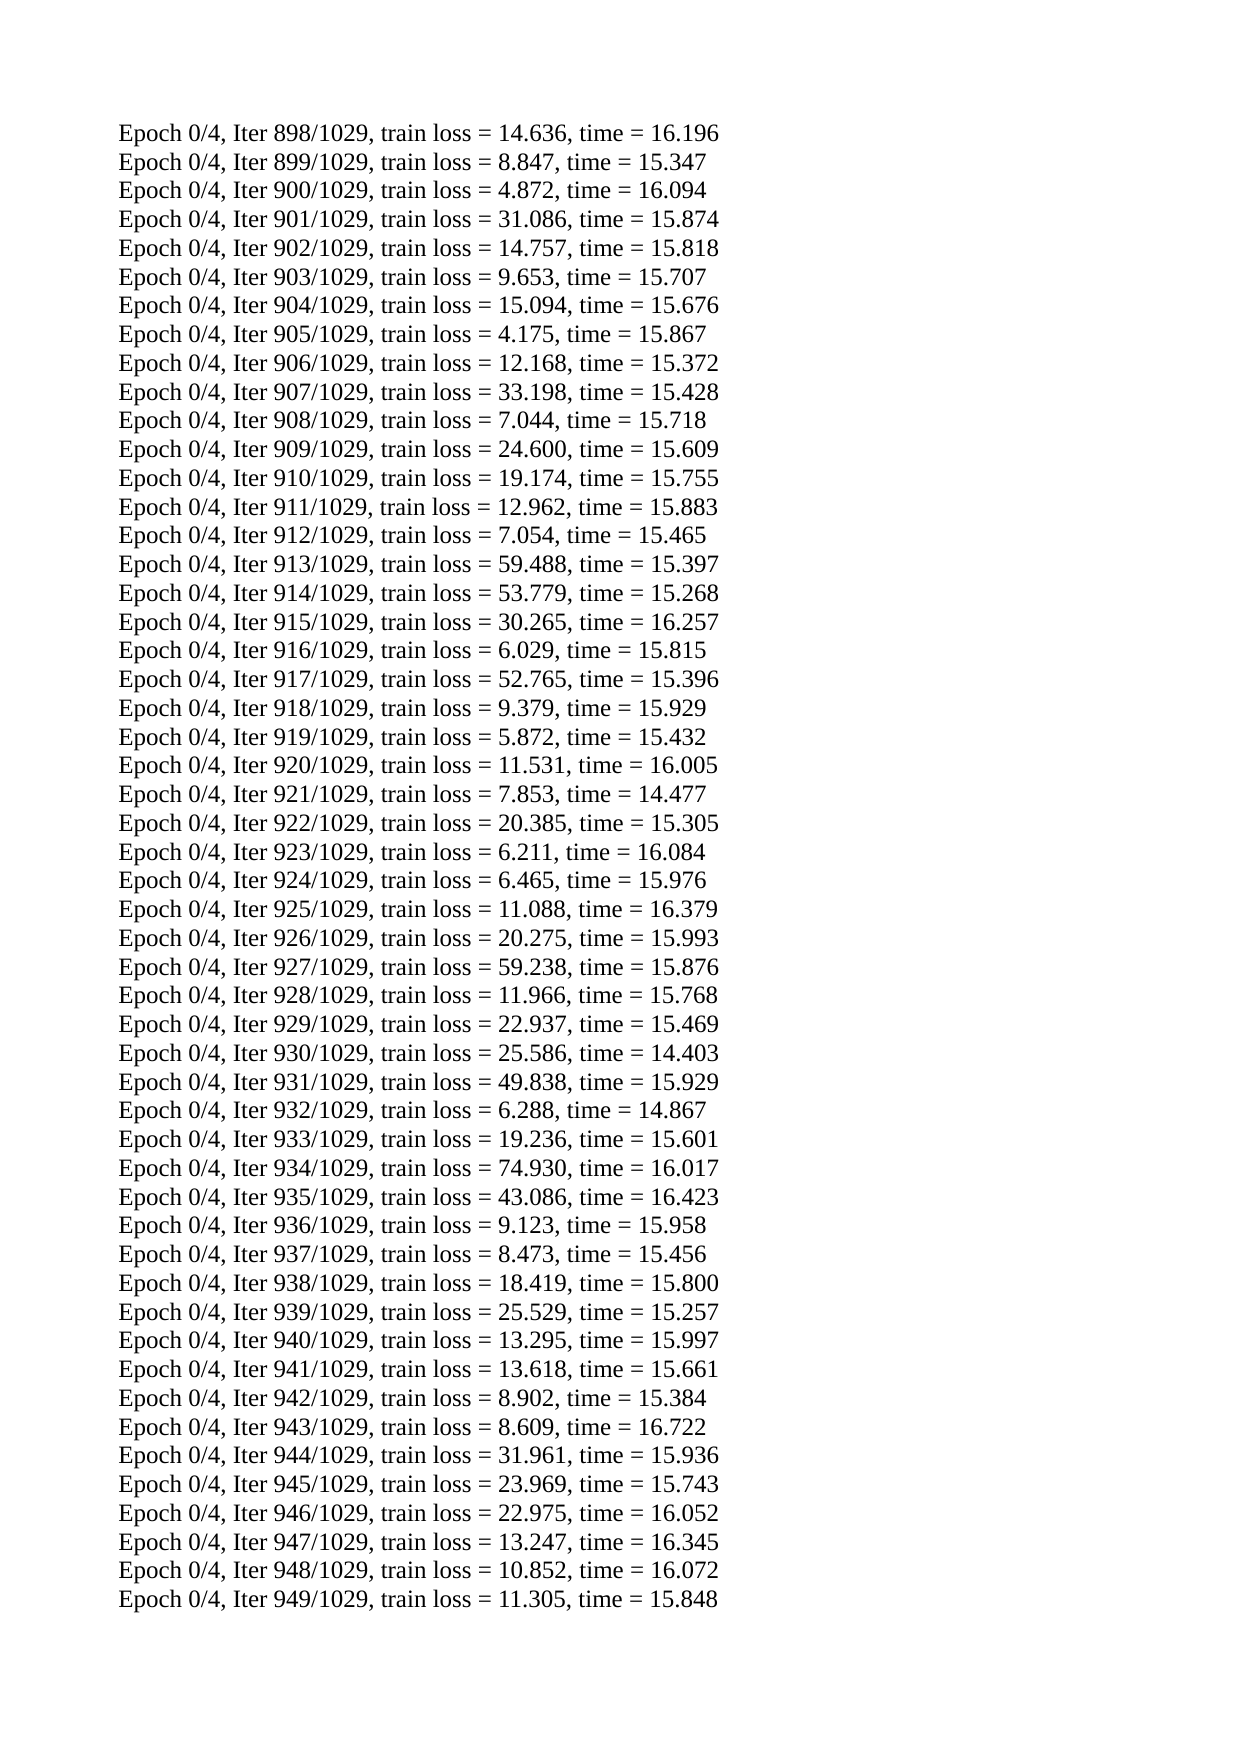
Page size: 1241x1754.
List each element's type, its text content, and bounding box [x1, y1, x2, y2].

text Epoch 0/4, Iter 920/1029, train loss = 11.531, time = 16.005 [118, 751, 1122, 779]
text Epoch 0/4, Iter 902/1029, train loss = 14.757, time = 15.818 [118, 233, 1122, 262]
text Epoch 0/4, Iter 932/1029, train loss = 6.288, time = 14.867 [118, 1096, 1122, 1124]
text Epoch 0/4, Iter 930/1029, train loss = 25.586, time = 14.403 [118, 1038, 1122, 1067]
text Epoch 0/4, Iter 934/1029, train loss = 74.930, time = 16.017 [118, 1153, 1122, 1182]
text Epoch 0/4, Iter 946/1029, train loss = 22.975, time = 16.052 [118, 1498, 1122, 1527]
text Epoch 0/4, Iter 927/1029, train loss = 59.238, time = 15.876 [118, 952, 1122, 981]
text Epoch 0/4, Iter 911/1029, train loss = 12.962, time = 15.883 [118, 492, 1122, 521]
text Epoch 0/4, Iter 921/1029, train loss = 7.853, time = 14.477 [118, 779, 1122, 808]
text Epoch 0/4, Iter 919/1029, train loss = 5.872, time = 15.432 [118, 722, 1122, 751]
text Epoch 0/4, Iter 943/1029, train loss = 8.609, time = 16.722 [118, 1412, 1122, 1441]
text Epoch 0/4, Iter 899/1029, train loss = 8.847, time = 15.347 [118, 147, 1122, 176]
text Epoch 0/4, Iter 906/1029, train loss = 12.168, time = 15.372 [118, 348, 1122, 377]
text Epoch 0/4, Iter 947/1029, train loss = 13.247, time = 16.345 [118, 1527, 1122, 1556]
text Epoch 0/4, Iter 905/1029, train loss = 4.175, time = 15.867 [118, 319, 1122, 348]
text Epoch 0/4, Iter 945/1029, train loss = 23.969, time = 15.743 [118, 1469, 1122, 1498]
text Epoch 0/4, Iter 939/1029, train loss = 25.529, time = 15.257 [118, 1297, 1122, 1326]
text Epoch 0/4, Iter 910/1029, train loss = 19.174, time = 15.755 [118, 463, 1122, 492]
text Epoch 0/4, Iter 944/1029, train loss = 31.961, time = 15.936 [118, 1441, 1122, 1469]
text Epoch 0/4, Iter 918/1029, train loss = 9.379, time = 15.929 [118, 693, 1122, 722]
text Epoch 0/4, Iter 909/1029, train loss = 24.600, time = 15.609 [118, 434, 1122, 463]
text Epoch 0/4, Iter 908/1029, train loss = 7.044, time = 15.718 [118, 406, 1122, 434]
text Epoch 0/4, Iter 898/1029, train loss = 14.636, time = 16.196 [118, 118, 1122, 147]
text Epoch 0/4, Iter 931/1029, train loss = 49.838, time = 15.929 [118, 1067, 1122, 1096]
text Epoch 0/4, Iter 941/1029, train loss = 13.618, time = 15.661 [118, 1354, 1122, 1383]
text Epoch 0/4, Iter 900/1029, train loss = 4.872, time = 16.094 [118, 176, 1122, 204]
text Epoch 0/4, Iter 922/1029, train loss = 20.385, time = 15.305 [118, 808, 1122, 837]
text Epoch 0/4, Iter 938/1029, train loss = 18.419, time = 15.800 [118, 1268, 1122, 1297]
text Epoch 0/4, Iter 917/1029, train loss = 52.765, time = 15.396 [118, 664, 1122, 693]
text Epoch 0/4, Iter 942/1029, train loss = 8.902, time = 15.384 [118, 1383, 1122, 1412]
text Epoch 0/4, Iter 903/1029, train loss = 9.653, time = 15.707 [118, 262, 1122, 291]
text Epoch 0/4, Iter 912/1029, train loss = 7.054, time = 15.465 [118, 521, 1122, 549]
text Epoch 0/4, Iter 907/1029, train loss = 33.198, time = 15.428 [118, 377, 1122, 406]
text Epoch 0/4, Iter 948/1029, train loss = 10.852, time = 16.072 [118, 1556, 1122, 1584]
text Epoch 0/4, Iter 937/1029, train loss = 8.473, time = 15.456 [118, 1239, 1122, 1268]
text Epoch 0/4, Iter 913/1029, train loss = 59.488, time = 15.397 [118, 549, 1122, 578]
text Epoch 0/4, Iter 904/1029, train loss = 15.094, time = 15.676 [118, 291, 1122, 319]
text Epoch 0/4, Iter 916/1029, train loss = 6.029, time = 15.815 [118, 636, 1122, 664]
text Epoch 0/4, Iter 933/1029, train loss = 19.236, time = 15.601 [118, 1124, 1122, 1153]
text Epoch 0/4, Iter 925/1029, train loss = 11.088, time = 16.379 [118, 894, 1122, 923]
text Epoch 0/4, Iter 924/1029, train loss = 6.465, time = 15.976 [118, 866, 1122, 894]
text Epoch 0/4, Iter 935/1029, train loss = 43.086, time = 16.423 [118, 1182, 1122, 1211]
text Epoch 0/4, Iter 949/1029, train loss = 11.305, time = 15.848 [118, 1584, 1122, 1613]
text Epoch 0/4, Iter 923/1029, train loss = 6.211, time = 16.084 [118, 837, 1122, 866]
text Epoch 0/4, Iter 915/1029, train loss = 30.265, time = 16.257 [118, 607, 1122, 636]
text Epoch 0/4, Iter 928/1029, train loss = 11.966, time = 15.768 [118, 981, 1122, 1009]
text Epoch 0/4, Iter 940/1029, train loss = 13.295, time = 15.997 [118, 1326, 1122, 1354]
text Epoch 0/4, Iter 901/1029, train loss = 31.086, time = 15.874 [118, 204, 1122, 233]
text Epoch 0/4, Iter 914/1029, train loss = 53.779, time = 15.268 [118, 578, 1122, 607]
text Epoch 0/4, Iter 929/1029, train loss = 22.937, time = 15.469 [118, 1009, 1122, 1038]
text Epoch 0/4, Iter 936/1029, train loss = 9.123, time = 15.958 [118, 1211, 1122, 1239]
text Epoch 0/4, Iter 926/1029, train loss = 20.275, time = 15.993 [118, 923, 1122, 952]
